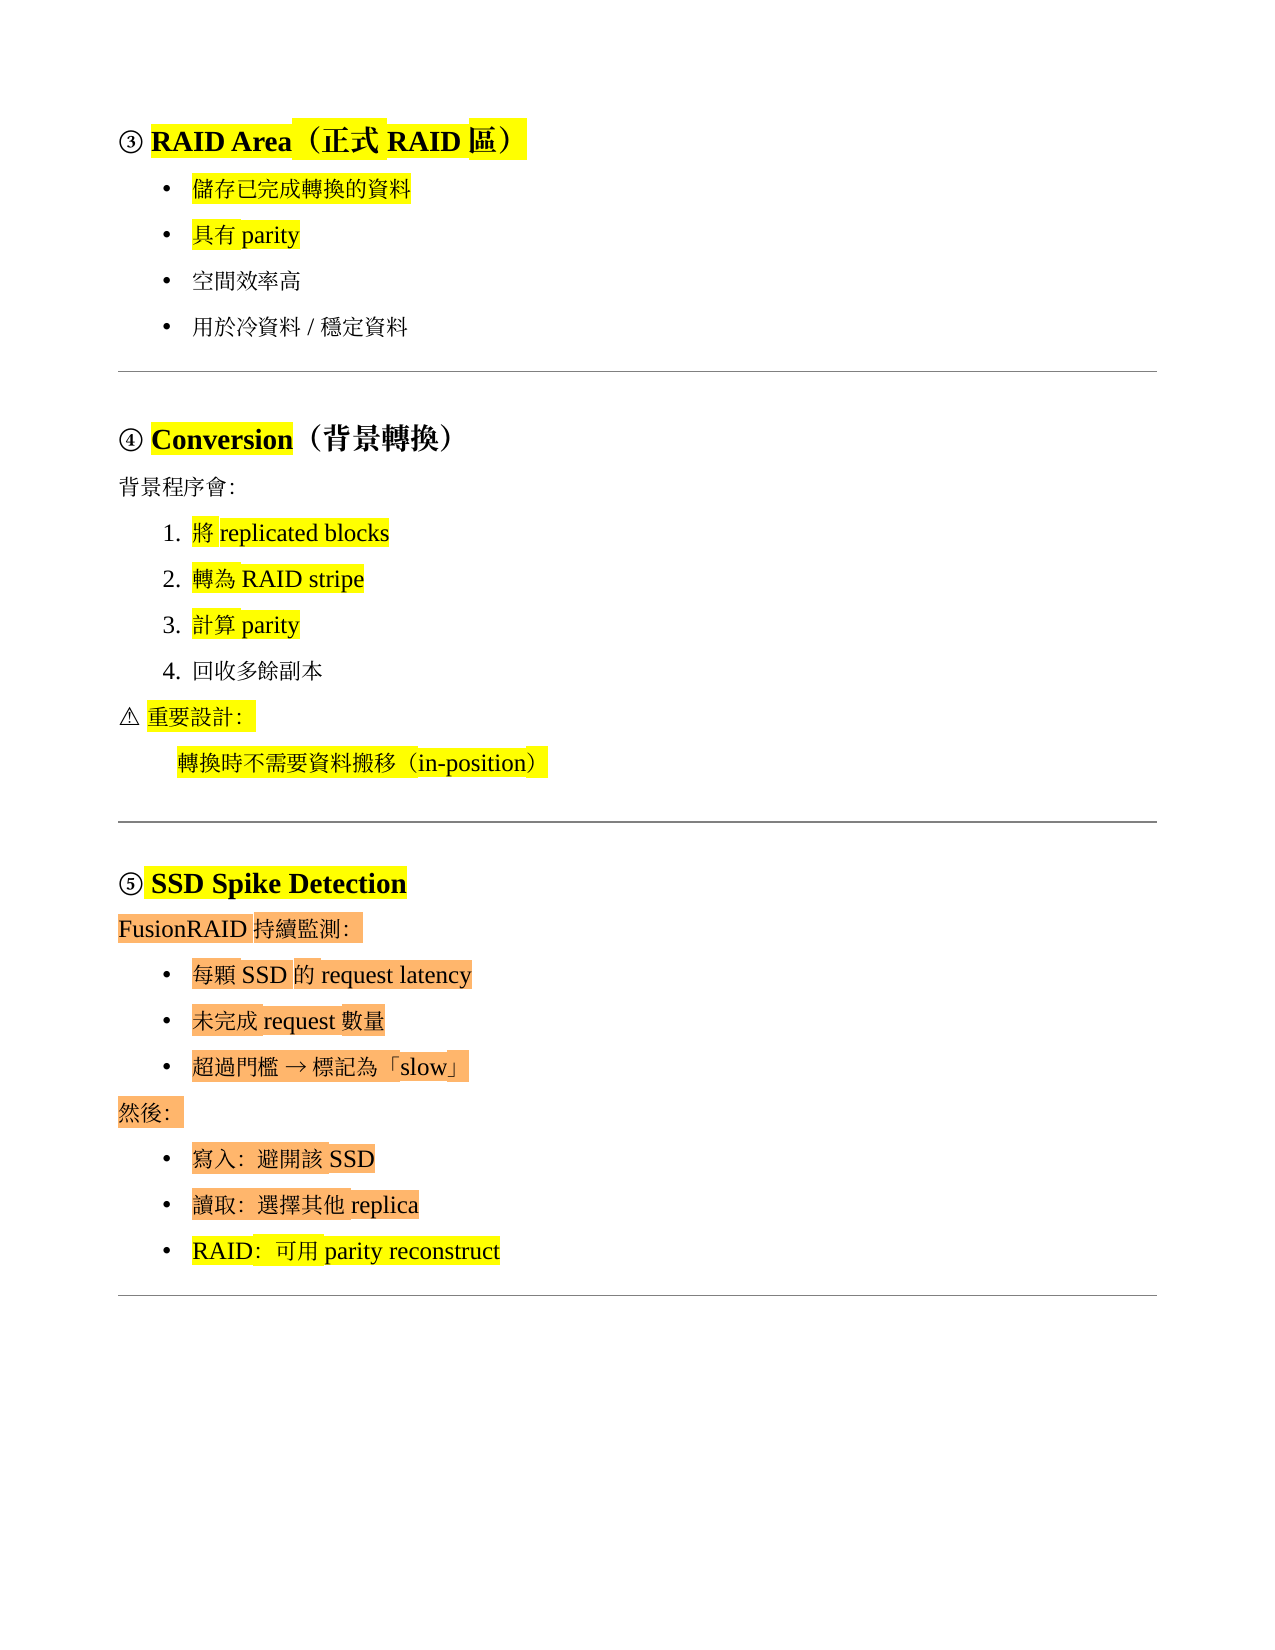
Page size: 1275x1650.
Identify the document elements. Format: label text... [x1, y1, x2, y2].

list 寫入：避開該 SSD [162, 1142, 1157, 1174]
text 背景程序會： [118, 470, 1157, 501]
list 讀取：選擇其他 replica [162, 1188, 1157, 1220]
list 儲存已完成轉換的資料 [162, 172, 1157, 204]
text ⚠️ 重要設計： [118, 700, 1157, 732]
list 超過門檻 → 標記為「slow」 [162, 1050, 1157, 1082]
list 用於冷資料 / 穩定資料 [162, 311, 1157, 342]
subtitle ④ Conversion（背景轉換） [118, 416, 1157, 457]
text 然後： [118, 1096, 1157, 1128]
list 將 replicated blocks [162, 516, 1157, 547]
list 轉為 RAID stripe [162, 562, 1157, 593]
list RAID：可用 parity reconstruct [162, 1234, 1157, 1266]
list 計算 parity [162, 608, 1157, 639]
list 空間效率高 [162, 264, 1157, 296]
list 未完成 request 數量 [162, 1004, 1157, 1036]
text FusionRAID 持續監測： [118, 912, 1157, 943]
subtitle ③ RAID Area（正式 RAID 區） [118, 118, 1157, 160]
list 每顆 SSD 的 request latency [162, 958, 1157, 989]
subtitle ⑤ SSD Spike Detection [118, 866, 1157, 899]
list 回收多餘副本 [162, 654, 1157, 686]
list 具有 parity [162, 218, 1157, 250]
text 轉換時不需要資料搬移（in-position） [177, 746, 1098, 778]
